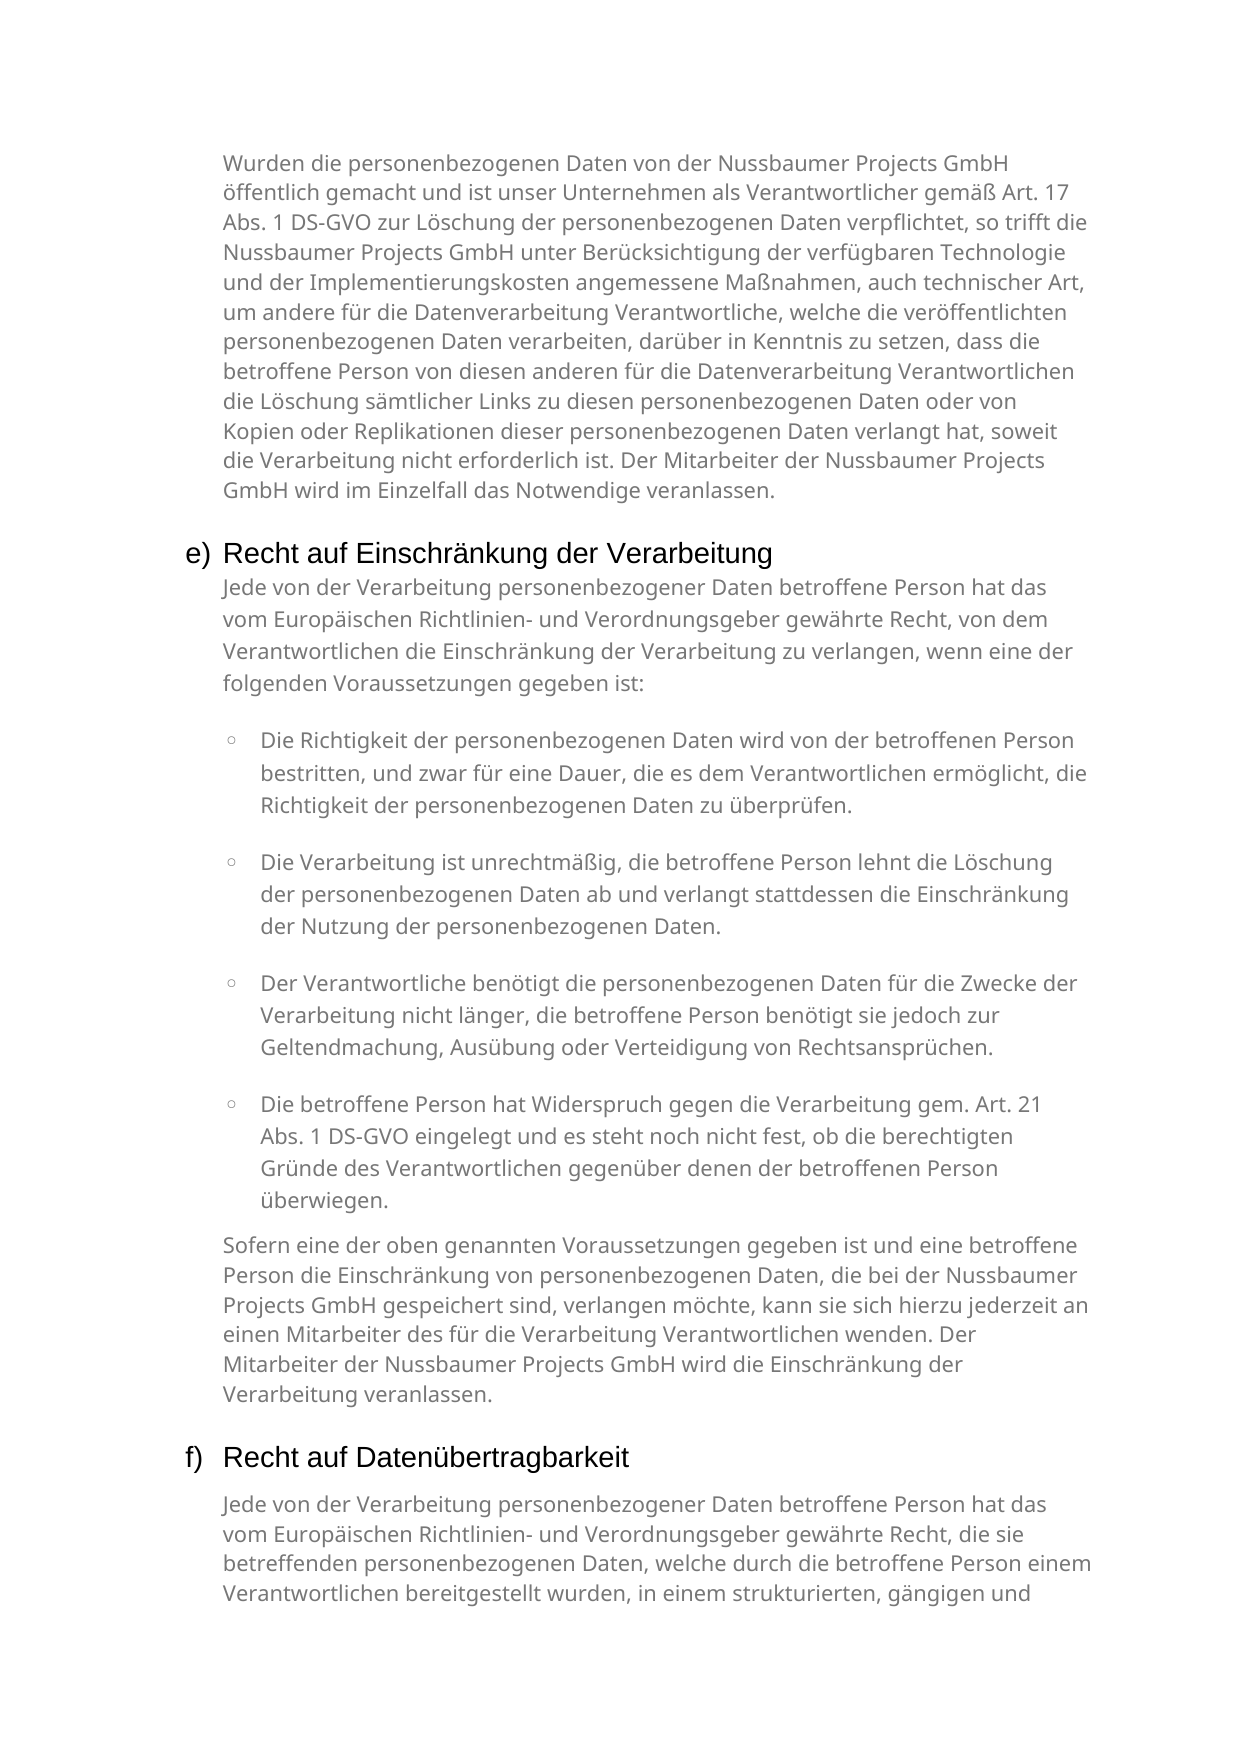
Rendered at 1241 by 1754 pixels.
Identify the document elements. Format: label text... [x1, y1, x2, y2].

subtitle Die betroffene Person hat Widerspruch gegen die Verarbeitung gem. Art. 21 Abs. 1 DS-GVO eingelegt und es steht noch nicht fest, ob die berechtigten Gründe des Verantwortlichen gegenüber denen der betroffenen Person überwiegen. [223, 1089, 1093, 1215]
subtitle Die Verarbeitung ist unrechtmäßig, die betroffene Person lehnt die Löschung der personenbezogenen Daten ab und verlangt stattdessen die Einschränkung der Nutzung der personenbezogenen Daten. [223, 847, 1093, 941]
subtitle Recht auf Datenübertragbarkeit [185, 1440, 1093, 1474]
subtitle Die Richtigkeit der personenbezogenen Daten wird von der betroffenen Person bestritten, und zwar für eine Dauer, die es dem Verantwortlichen ermöglicht, die Richtigkeit der personenbezogenen Daten zu überprüfen. [223, 726, 1093, 819]
subtitle Der Verantwortliche benötigt die personenbezogenen Daten für die Zwecke der Verarbeitung nicht länger, die betroffene Person benötigt sie jedoch zur Geltendmachung, Ausübung oder Verteidigung von Rechtsansprüchen. [223, 968, 1093, 1062]
list Jede von der Verarbeitung personenbezogener Daten betroffene Person hat das vom Europäischen Richtlinien- und Verordnungsgeber gewährte Recht, die sie betreffenden personenbezogenen Daten, welche durch die betroffene Person einem Verantwortlichen bereitgestellt wurden, in einem strukturierten, gängigen und [185, 1489, 1093, 1608]
subtitle Recht auf Einschränkung der Verarbeitung Jede von der Verarbeitung personenbezogener Daten betroffene Person hat das vom Europäischen Richtlinien- und Verordnungsgeber gewährte Recht, von dem Verantwortlichen die Einschränkung der Verarbeitung zu verlangen, wenn eine der folgenden Voraussetzungen gegeben ist: [185, 536, 1093, 698]
list Sofern eine der oben genannten Voraussetzungen gegeben ist und eine betroffene Person die Einschränkung von personenbezogenen Daten, die bei der Nussbaumer Projects GmbH gespeichert sind, verlangen möchte, kann sie sich hierzu jederzeit an einen Mitarbeiter des für die Verarbeitung Verantwortlichen wenden. Der Mitarbeiter der Nussbaumer Projects GmbH wird die Einschränkung der Verarbeitung veranlassen. [185, 1230, 1093, 1409]
list Wurden die personenbezogenen Daten von der Nussbaumer Projects GmbH öffentlich gemacht und ist unser Unternehmen als Verantwortlicher gemäß Art. 17 Abs. 1 DS-GVO zur Löschung der personenbezogenen Daten verpflichtet, so trifft die Nussbaumer Projects GmbH unter Berücksichtigung der verfügbaren Technologie und der Implementierungskosten angemessene Maßnahmen, auch technischer Art, um andere für die Datenverarbeitung Verantwortliche, welche die veröffentlichten personenbezogenen Daten verarbeiten, darüber in Kenntnis zu setzen, dass die betroffene Person von diesen anderen für die Datenverarbeitung Verantwortlichen die Löschung sämtlicher Links zu diesen personenbezogenen Daten oder von Kopien oder Replikationen dieser personenbezogenen Daten verlangt hat, soweit die Verarbeitung nicht erforderlich ist. Der Mitarbeiter der Nussbaumer Projects GmbH wird im Einzelfall das Notwendige veranlassen. [185, 148, 1093, 505]
